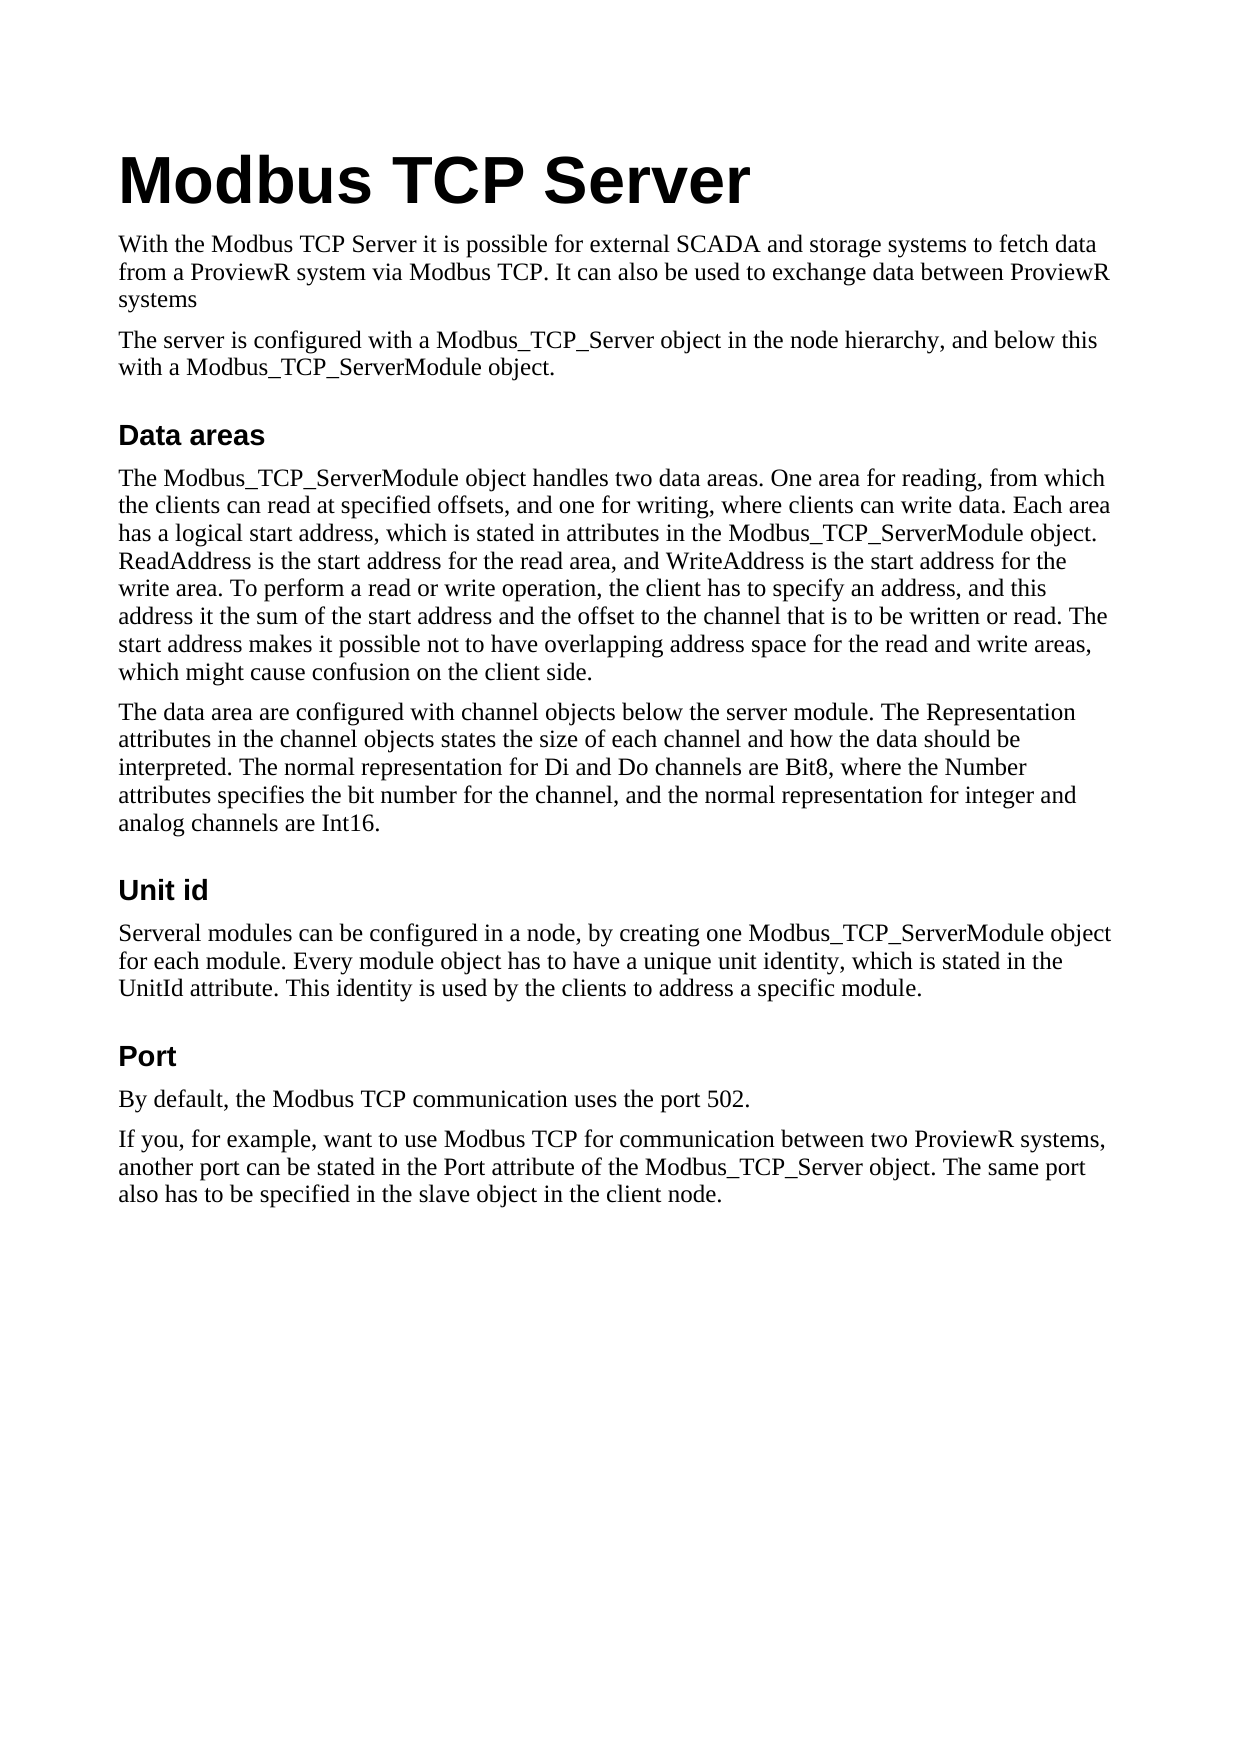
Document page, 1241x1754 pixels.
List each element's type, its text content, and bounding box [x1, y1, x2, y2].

text The Modbus_TCP_ServerModule object handles two data areas. One area for reading, from which the clients can read at specified offsets, and one for writing, where clients can write data. Each area has a logical start address, which is stated in attributes in the Modbus_TCP_ServerModule object. ReadAddress is the start address for the read area, and WriteAddress is the start address for the write area. To perform a read or write operation, the client has to specify an address, and this address it the sum of the start address and the offset to the channel that is to be written or read. The start address makes it possible not to have overlapping address space for the read and write areas, which might cause confusion on the client side. [118, 464, 1122, 685]
subtitle Data areas [118, 419, 1122, 451]
text The data area are configured with channel objects below the server module. The Representation attributes in the channel objects states the size of each channel and how the data should be interpreted. The normal representation for Di and Do channels are Bit8, where the Number attributes specifies the bit number for the channel, and the normal representation for integer and analog channels are Int16. [118, 698, 1122, 836]
text With the Modbus TCP Server it is possible for external SCADA and storage systems to fetch data from a ProviewR system via Modbus TCP. It can also be used to exchange data between ProviewR systems [118, 230, 1122, 313]
subtitle Unit id [118, 874, 1122, 907]
text The server is configured with a Modbus_TCP_Server object in the node hierarchy, and below this with a Modbus_TCP_ServerModule object. [118, 326, 1122, 381]
text If you, for example, want to use Modbus TCP for communication between two ProviewR systems, another port can be stated in the Port attribute of the Modbus_TCP_Server object. The same port also has to be specified in the slave object in the client node. [118, 1125, 1122, 1208]
text Serveral modules can be configured in a node, by creating one Modbus_TCP_ServerModule object for each module. Every module object has to have a unique unit identity, which is stated in the UnitId attribute. This identity is used by the clients to address a specific module. [118, 919, 1122, 1002]
text By default, the Modbus TCP communication uses the port 502. [118, 1085, 1122, 1112]
subtitle Modbus TCP Server [118, 143, 1122, 218]
subtitle Port [118, 1040, 1122, 1072]
